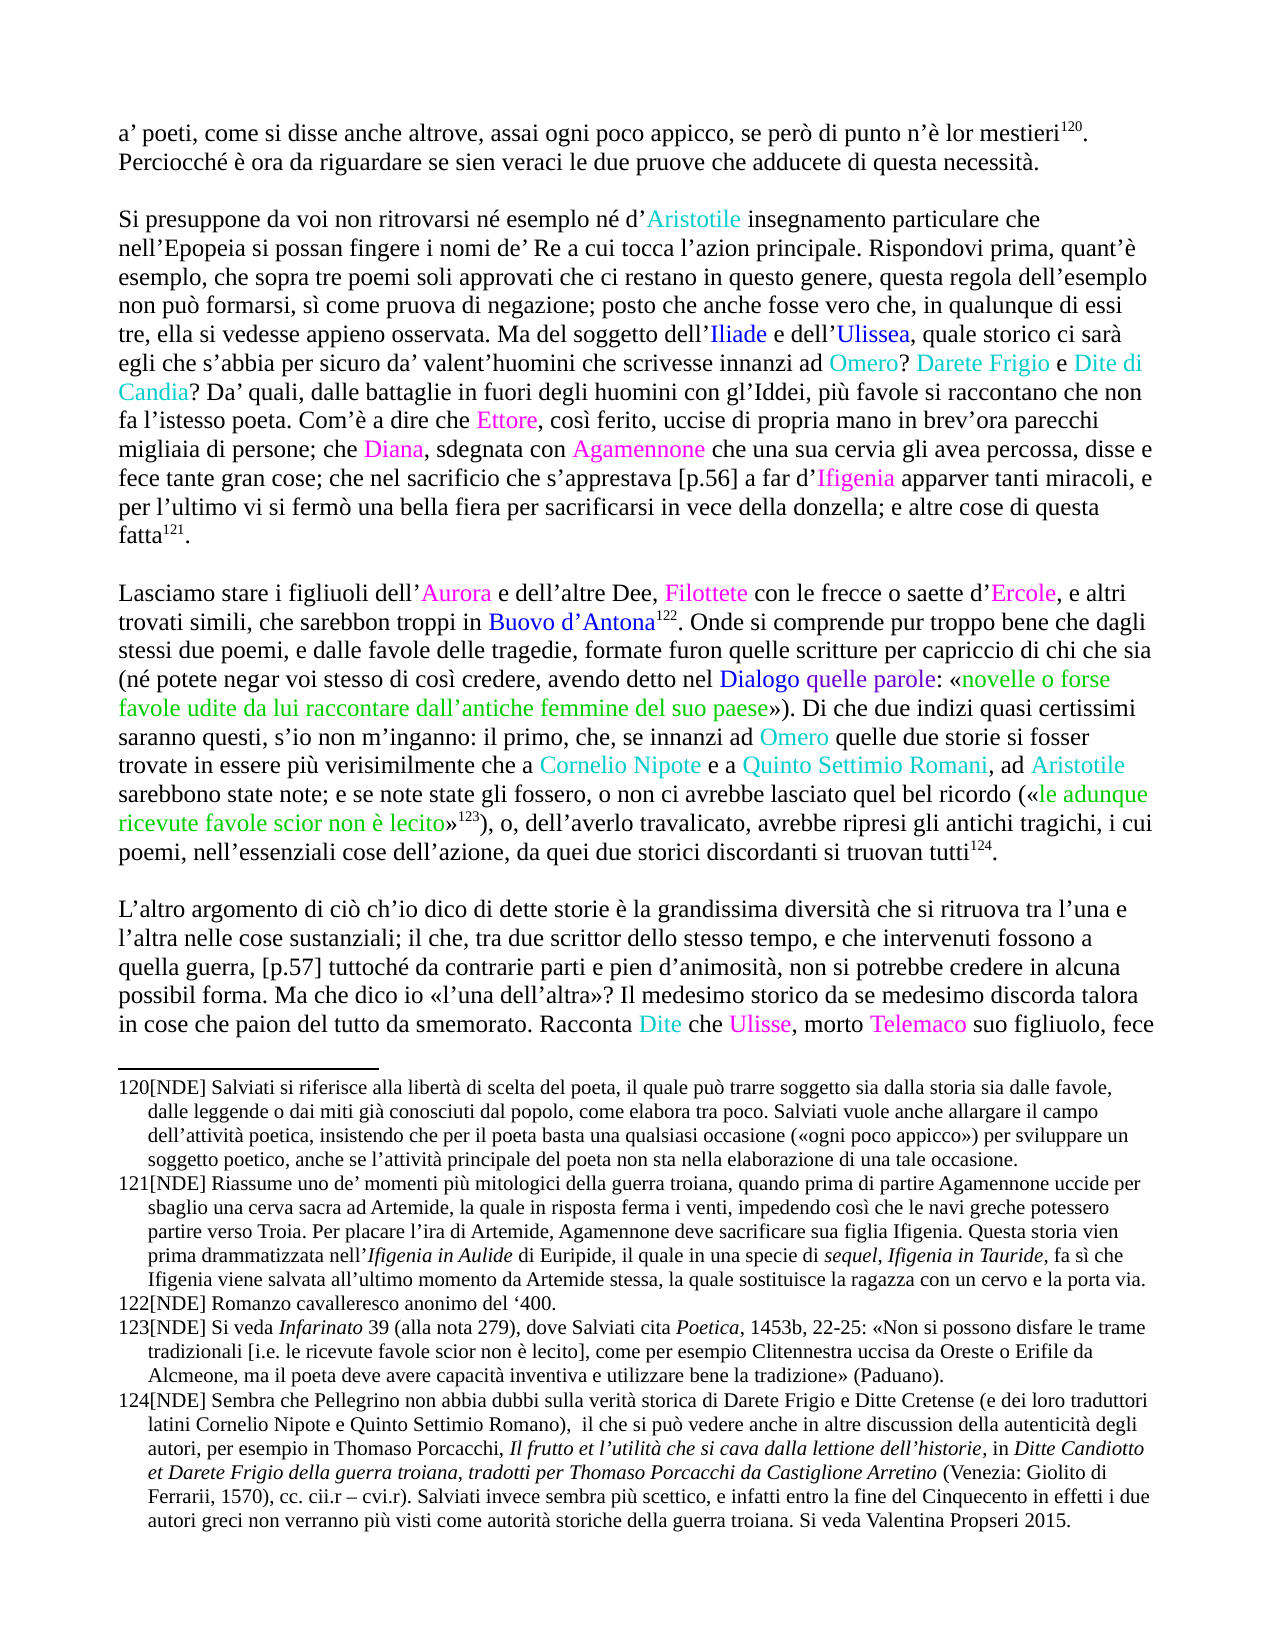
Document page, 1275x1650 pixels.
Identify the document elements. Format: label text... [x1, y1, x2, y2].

text [NDE] Salviati si riferisce alla libertà di scelta del poeta, il quale può trarre soggetto sia dalla storia sia dalle favole, dalle leggende o dai miti già conosciuti dal popolo, come elabora tra poco. Salviati vuole anche allargare il campo dell’attività poetica, insistendo che per il poeta basta una qualsiasi occasione («ogni poco appicco») per sviluppare un soggetto poetico, anche se l’attività principale del poeta non sta nella elaborazione di una tale occasione. [118, 1075, 1157, 1171]
text a’ poeti, come si disse anche altrove, assai ogni poco appicco, se però di punto n’è lor mestieri. Perciocché è ora da riguardare se sien veraci le due pruove che adducete di questa necessità. [118, 118, 1157, 176]
text [NDE] Romanzo cavalleresco anonimo del ‘400. [118, 1291, 1157, 1315]
text Lasciamo stare i figliuoli dell’Aurora e dell’altre Dee, Filottete con le frecce o saette d’Ercole, e altri trovati simili, che sarebbon troppi in Buovo d’Antona. Onde si comprende pur troppo bene che dagli stessi due poemi, e dalle favole delle tragedie, formate furon quelle scritture per capriccio di chi che sia (né potete negar voi stesso di così credere, avendo detto nel Dialogo quelle parole: «novelle o forse favole udite da lui raccontare dall’antiche femmine del suo paese»). Di che due indizi quasi certissimi saranno questi, s’io non m’inganno: il primo, che, se innanzi ad Omero quelle due storie si fosser trovate in essere più verisimilmente che a Cornelio Nipote e a Quinto Settimio Romani, ad Aristotile sarebbono state note; e se note state gli fossero, o non ci avrebbe lasciato quel bel ricordo («le adunque ricevute favole scior non è lecito»), o, dell’averlo travalicato, avrebbe ripresi gli antichi tragichi, i cui poemi, nell’essenziali cose dell’azione, da quei due storici discordanti si truovan tutti. [118, 578, 1157, 866]
text [NDE] Riassume uno de’ momenti più mitologici della guerra troiana, quando prima di partire Agamennone uccide per sbaglio una cerva sacra ad Artemide, la quale in risposta ferma i venti, impedendo così che le navi greche potessero partire verso Troia. Per placare l’ira di Artemide, Agamennone deve sacrificare sua figlia Ifigenia. Questa storia vien prima drammatizzata nell’Ifigenia in Aulide di Euripide, il quale in una specie di sequel, Ifigenia in Tauride, fa sì che Ifigenia viene salvata all’ultimo momento da Artemide stessa, la quale sostituisce la ragazza con un cervo e la porta via. [118, 1171, 1157, 1291]
text Si presuppone da voi non ritrovarsi né esemplo né d’Aristotile insegnamento particulare che nell’Epopeia si possan fingere i nomi de’ Re a cui tocca l’azion principale. Rispondovi prima, quant’è esemplo, che sopra tre poemi soli approvati che ci restano in questo genere, questa regola dell’esemplo non può formarsi, sì come pruova di negazione; posto che anche fosse vero che, in qualunque di essi tre, ella si vedesse appieno osservata. Ma del soggetto dell’Iliade e dell’Ulissea, quale storico ci sarà egli che s’abbia per sicuro da’ valent’huomini che scrivesse innanzi ad Omero? Darete Frigio e Dite di Candia? Da’ quali, dalle battaglie in fuori degli huomini con gl’Iddei, più favole si raccontano che non fa l’istesso poeta. Com’è a dire che Ettore, così ferito, uccise di propria mano in brev’ora parecchi migliaia di persone; che Diana, sdegnata con Agamennone che una sua cervia gli avea percossa, disse e fece tante gran cose; che nel sacrificio che s’apprestava [p.56] a far d’Ifigenia apparver tanti miracoli, e per l’ultimo vi si fermò una bella fiera per sacrificarsi in vece della donzella; e altre cose di questa fatta. [118, 204, 1157, 549]
text [NDE] Sembra che Pellegrino non abbia dubbi sulla verità storica di Darete Frigio e Ditte Cretense (e dei loro traduttori latini Cornelio Nipote e Quinto Settimio Romano), il che si può vedere anche in altre discussion della autenticità degli autori, per esempio in Thomaso Porcacchi, Il frutto et l’utilità che si cava dalla lettione dell’historie, in Ditte Candiotto et Darete Frigio della guerra troiana, tradotti per Thomaso Porcacchi da Castiglione Arretino (Venezia: Giolito di Ferrarii, 1570), cc. cii.r – cvi.r). Salviati invece sembra più scettico, e infatti entro la fine del Cinquecento in effetti i due autori greci non verranno più visti come autorità storiche della guerra troiana. Si veda Valentina Propseri 2015. [118, 1387, 1157, 1532]
text [NDE] Si veda Infarinato 39 (alla nota 279), dove Salviati cita Poetica, 1453b, 22-25: «Non si possono disfare le trame tradizionali [i.e. le ricevute favole scior non è lecito], come per esempio Clitennestra uccisa da Oreste o Erifile da Alcmeone, ma il poeta deve avere capacità inventiva e utilizzare bene la tradizione» (Paduano). [118, 1315, 1157, 1387]
text L’altro argomento di ciò ch’io dico di dette storie è la grandissima diversità che si ritruova tra l’una e l’altra nelle cose sustanziali; il che, tra due scrittor dello stesso tempo, e che intervenuti fossono a quella guerra, [p.57] tuttoché da contrarie parti e pien d’animosità, non si potrebbe credere in alcuna possibil forma. Ma che dico io «l’una dell’altra»? Il medesimo storico da se medesimo discorda talora in cose che paion del tutto da smemorato. Racconta Dite che Ulisse, morto Telemaco suo figliuolo, fece [118, 894, 1157, 1038]
